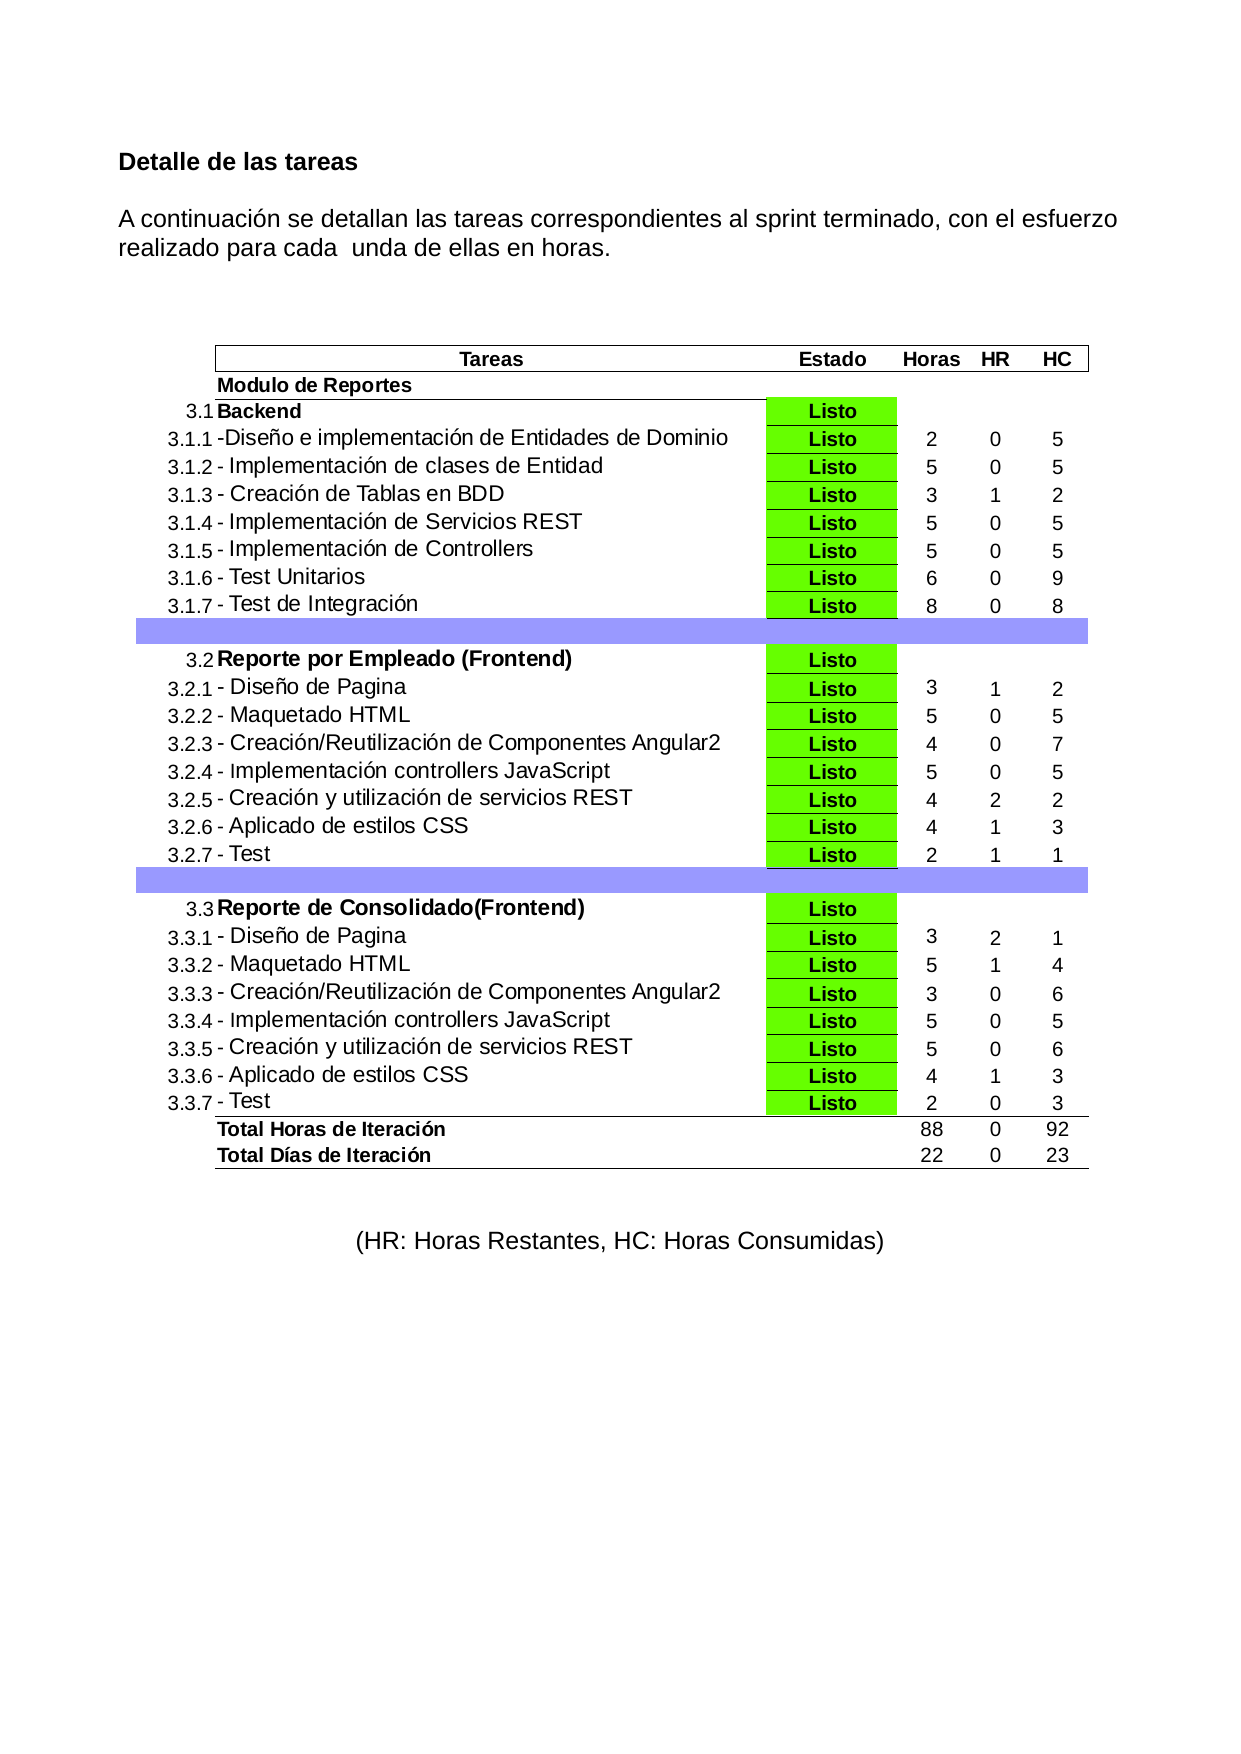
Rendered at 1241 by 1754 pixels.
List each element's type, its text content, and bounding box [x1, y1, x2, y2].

text Detalle de las tareas [118, 147, 1122, 176]
text A continuación se detallan las tareas correspondientes al sprint terminado, con el esfuerzo realizado para cada unda de ellas en horas. [118, 204, 1122, 262]
text (HR: Horas Restantes, HC: Horas Consumidas) [118, 1226, 1122, 1255]
